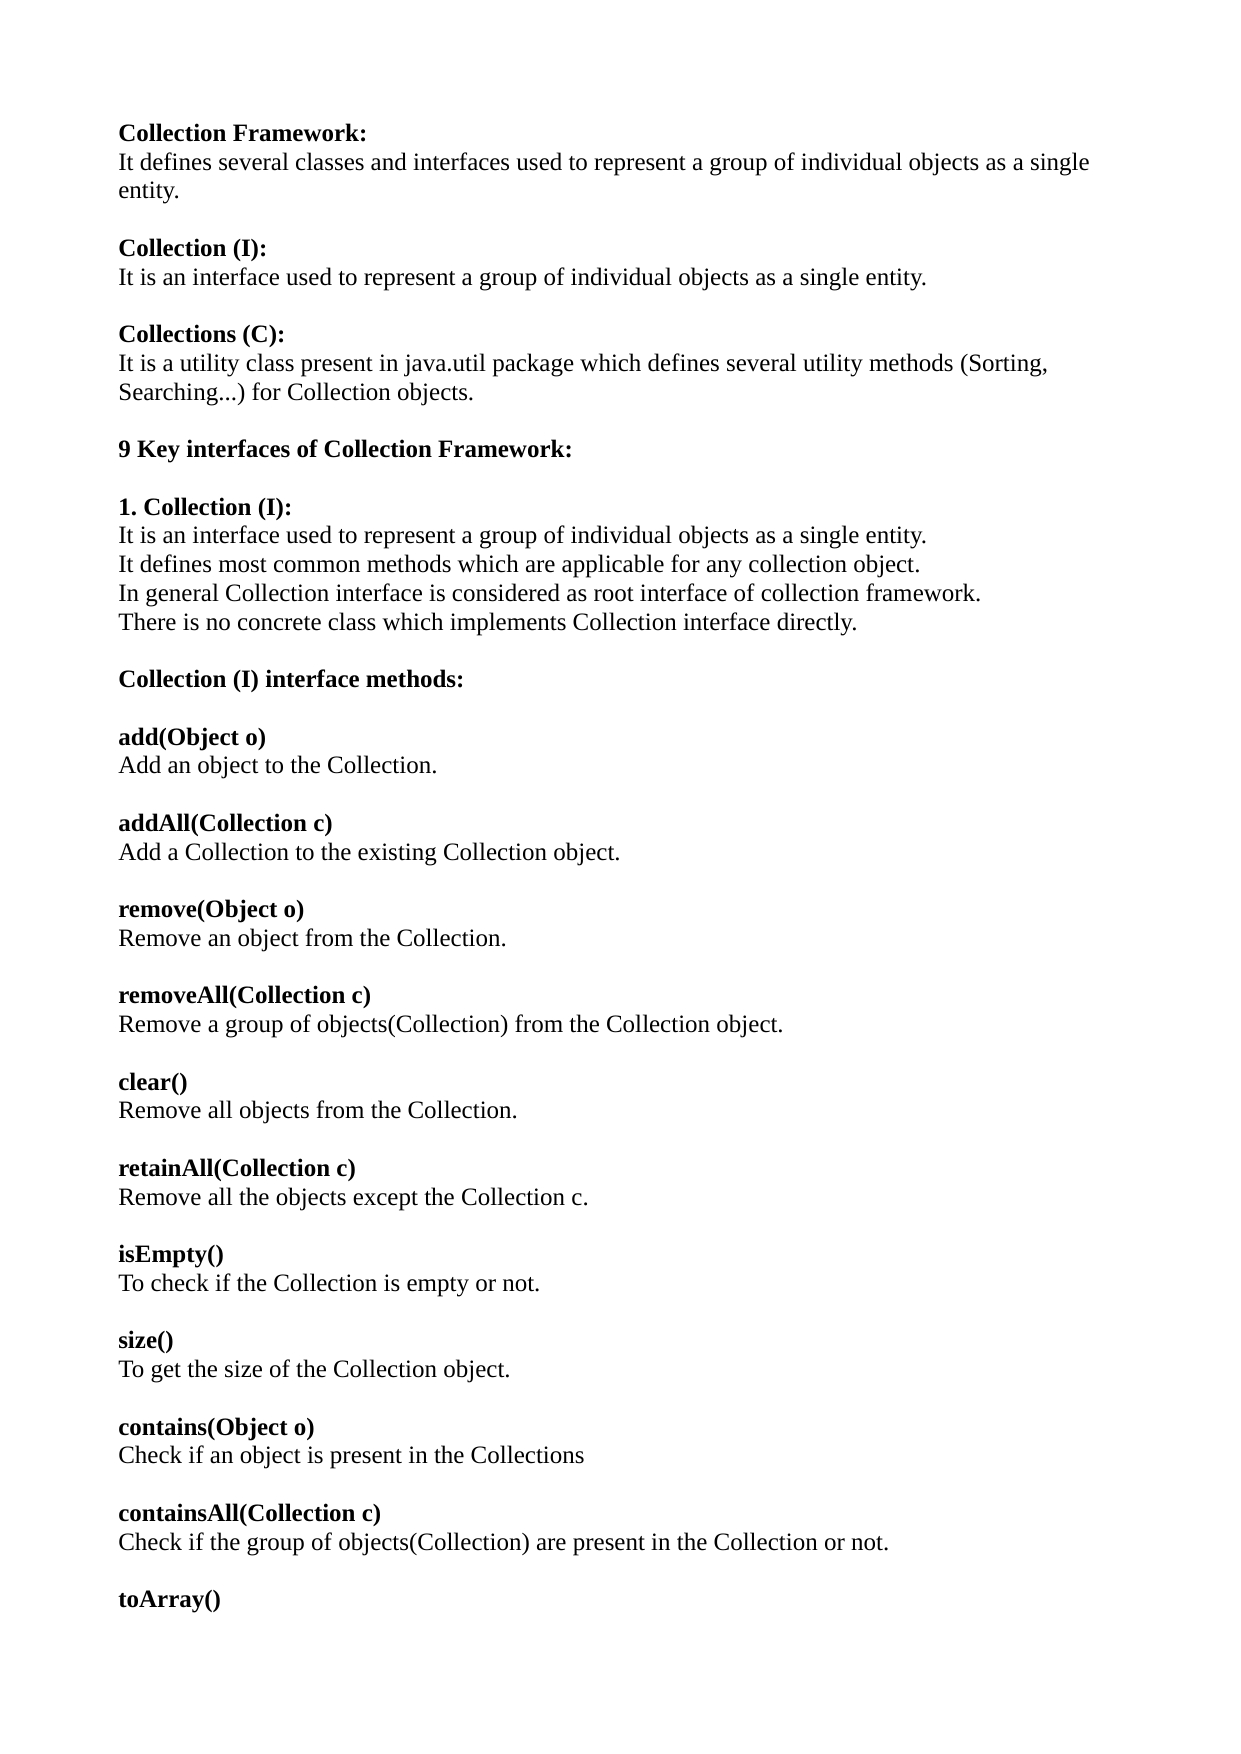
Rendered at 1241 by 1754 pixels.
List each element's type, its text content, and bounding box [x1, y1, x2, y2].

text 1. Collection (I): [118, 492, 1122, 521]
text There is no concrete class which implements Collection interface directly. [118, 607, 1122, 636]
text Add an object to the Collection. [118, 751, 1122, 779]
text Check if an object is present in the Collections [118, 1441, 1122, 1469]
text It defines most common methods which are applicable for any collection object. [118, 549, 1122, 578]
text addAll(Collection c) [118, 808, 1122, 837]
text Remove all the objects except the Collection c. [118, 1182, 1122, 1211]
text Remove an object from the Collection. [118, 923, 1122, 952]
text Remove all objects from the Collection. [118, 1096, 1122, 1124]
text removeAll(Collection c) [118, 981, 1122, 1009]
text It is a utility class present in java.util package which defines several utility methods (Sorting, Searching...) for Collection objects. [118, 348, 1122, 406]
text toArray() [118, 1584, 1122, 1613]
text 9 Key interfaces of Collection Framework: [118, 434, 1122, 463]
text size() [118, 1326, 1122, 1354]
text Collection (I): [118, 233, 1122, 262]
text Check if the group of objects(Collection) are present in the Collection or not. [118, 1527, 1122, 1556]
text In general Collection interface is considered as root interface of collection framework. [118, 578, 1122, 607]
text containsAll(Collection c) [118, 1498, 1122, 1527]
text It is an interface used to represent a group of individual objects as a single entity. [118, 262, 1122, 291]
text Add a Collection to the existing Collection object. [118, 837, 1122, 866]
text retainAll(Collection c) [118, 1153, 1122, 1182]
text Remove a group of objects(Collection) from the Collection object. [118, 1009, 1122, 1038]
text To check if the Collection is empty or not. [118, 1268, 1122, 1297]
text Collections (C): [118, 319, 1122, 348]
text remove(Object o) [118, 894, 1122, 923]
text It is an interface used to represent a group of individual objects as a single entity. [118, 521, 1122, 549]
text contains(Object o) [118, 1412, 1122, 1441]
text clear() [118, 1067, 1122, 1096]
text isEmpty() [118, 1239, 1122, 1268]
text Collection (I) interface methods: [118, 664, 1122, 693]
text To get the size of the Collection object. [118, 1354, 1122, 1383]
text Collection Framework: [118, 118, 1122, 147]
text add(Object o) [118, 722, 1122, 751]
text It defines several classes and interfaces used to represent a group of individual objects as a single entity. [118, 147, 1122, 204]
